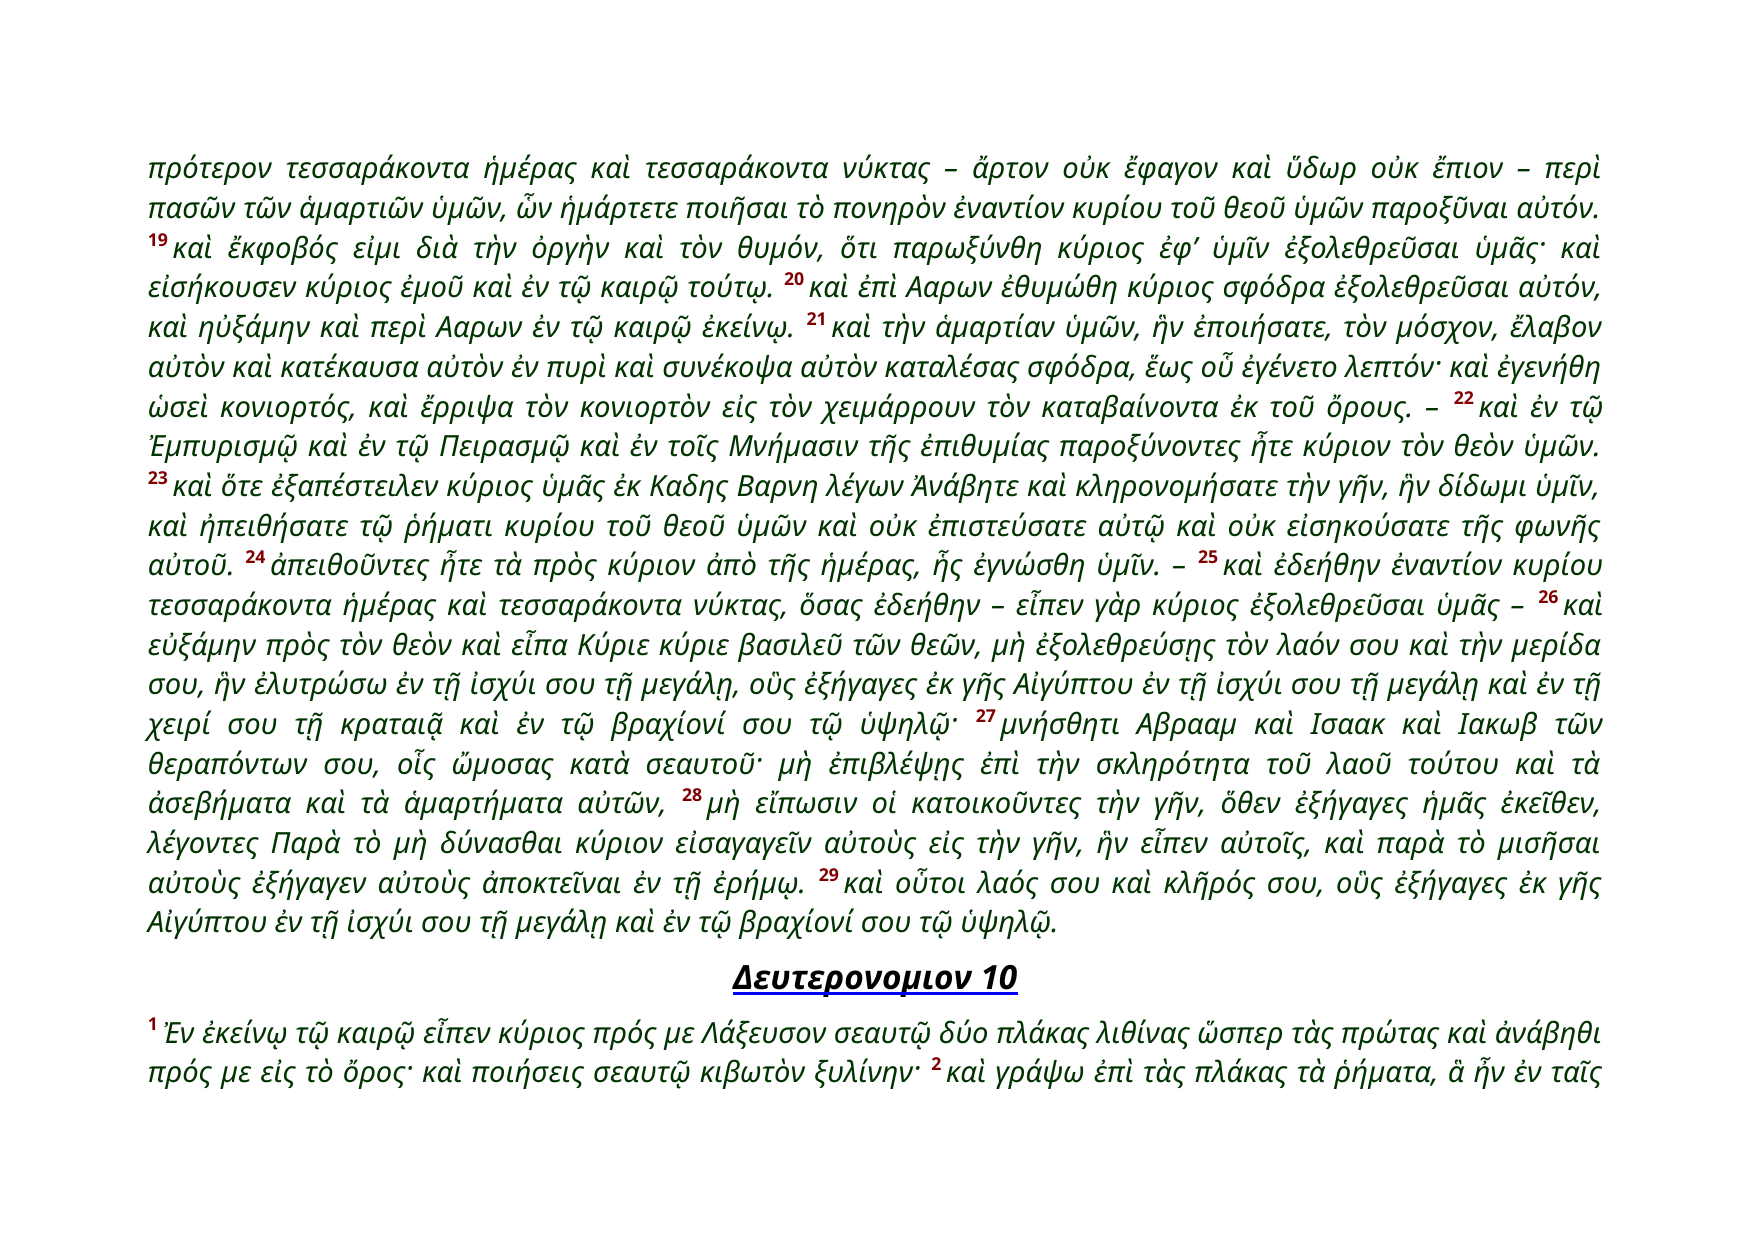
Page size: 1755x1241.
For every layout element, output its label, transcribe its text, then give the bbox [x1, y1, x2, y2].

text 1 Ἐν ἐκείνῳ τῷ καιρῷ εἶπεν κύριος πρός με Λάξευσον σεαυτῷ δύο πλάκας λιθίνας ὥσπερ τὰς πρώτας καὶ ἀνάβηθι πρός με εἰς τὸ ὄρος· καὶ ποιήσεις σεαυτῷ κιβωτὸν ξυλίνην· 2 καὶ γράψω ἐπὶ τὰς πλάκας τὰ ῥήματα, ἃ ἦν ἐν ταῖς [148, 1012, 1606, 1091]
text πρότερον τεσσαράκοντα ἡμέρας καὶ τεσσαράκοντα νύκτας – ἄρτον οὐκ ἔφαγον καὶ ὕδωρ οὐκ ἔπιον – περὶ πασῶν τῶν ἁμαρτιῶν ὑμῶν, ὧν ἡμάρτετε ποιῆσαι τὸ πονηρὸν ἐναντίον κυρίου τοῦ θεοῦ ὑμῶν παροξῦναι αὐτόν. 19 καὶ ἔκφοβός εἰμι διὰ τὴν ὀργὴν καὶ τὸν θυμόν, ὅτι παρωξύνθη κύριος ἐφ’ ὑμῖν ἐξολεθρεῦσαι ὑμᾶς· καὶ εἰσήκουσεν κύριος ἐμοῦ καὶ ἐν τῷ καιρῷ τούτῳ. 20 καὶ ἐπὶ Ααρων ἐθυμώθη κύριος σφόδρα ἐξολεθρεῦσαι αὐτόν, καὶ ηὐξάμην καὶ περὶ Ααρων ἐν τῷ καιρῷ ἐκείνῳ. 21 καὶ τὴν ἁμαρτίαν ὑμῶν, ἣν ἐποιήσατε, τὸν μόσχον, ἔλαβον αὐτὸν καὶ κατέκαυσα αὐτὸν ἐν πυρὶ καὶ συνέκοψα αὐτὸν καταλέσας σφόδρα, ἕως οὗ ἐγένετο λεπτόν· καὶ ἐγενήθη ὡσεὶ κονιορτός, καὶ ἔρριψα τὸν κονιορτὸν εἰς τὸν χειμάρρουν τὸν καταβαίνοντα ἐκ τοῦ ὄρους. – 22 καὶ ἐν τῷ Ἐμπυρισμῷ καὶ ἐν τῷ Πειρασμῷ καὶ ἐν τοῖς Μνήμασιν τῆς ἐπιθυμίας παροξύνοντες ἦτε κύριον τὸν θεὸν ὑμῶν. 23 καὶ ὅτε ἐξαπέστειλεν κύριος ὑμᾶς ἐκ Καδης Βαρνη λέγων Ἀνάβητε καὶ κληρονομήσατε τὴν γῆν, ἣν δίδωμι ὑμῖν, καὶ ἠπειθήσατε τῷ ῥήματι κυρίου τοῦ θεοῦ ὑμῶν καὶ οὐκ ἐπιστεύσατε αὐτῷ καὶ οὐκ εἰσηκούσατε τῆς φωνῆς αὐτοῦ. 24 ἀπειθοῦντες ἦτε τὰ πρὸς κύριον ἀπὸ τῆς ἡμέρας, ἧς ἐγνώσθη ὑμῖν. – 25 καὶ ἐδεήθην ἐναντίον κυρίου τεσσαράκοντα ἡμέρας καὶ τεσσαράκοντα νύκτας, ὅσας ἐδεήθην – εἶπεν γὰρ κύριος ἐξολεθρεῦσαι ὑμᾶς – 26 καὶ εὐξάμην πρὸς τὸν θεὸν καὶ εἶπα Κύριε κύριε βασιλεῦ τῶν θεῶν, μὴ ἐξολεθρεύσῃς τὸν λαόν σου καὶ τὴν μερίδα σου, ἣν ἐλυτρώσω ἐν τῇ ἰσχύι σου τῇ μεγάλῃ, οὓς ἐξήγαγες ἐκ γῆς Αἰγύπτου ἐν τῇ ἰσχύι σου τῇ μεγάλῃ καὶ ἐν τῇ χειρί σου τῇ κραταιᾷ καὶ ἐν τῷ βραχίονί σου τῷ ὑψηλῷ· 27 μνήσθητι Αβρααμ καὶ Ισαακ καὶ Ιακωβ τῶν θεραπόντων σου, οἷς ὤμοσας κατὰ σεαυτοῦ· μὴ ἐπιβλέψῃς ἐπὶ τὴν σκληρότητα τοῦ λαοῦ τούτου καὶ τὰ ἀσεβήματα καὶ τὰ ἁμαρτήματα αὐτῶν, 28 μὴ εἴπωσιν οἱ κατοικοῦντες τὴν γῆν, ὅθεν ἐξήγαγες ἡμᾶς ἐκεῖθεν, λέγοντες Παρὰ τὸ μὴ δύνασθαι κύριον εἰσαγαγεῖν αὐτοὺς εἰς τὴν γῆν, ἣν εἶπεν αὐτοῖς, καὶ παρὰ τὸ μισῆσαι αὐτοὺς ἐξήγαγεν αὐτοὺς ἀποκτεῖναι ἐν τῇ ἐρήμῳ. 29 καὶ οὗτοι λαός σου καὶ κλῆρός σου, οὓς ἐξήγαγες ἐκ γῆς Αἰγύπτου ἐν τῇ ἰσχύι σου τῇ μεγάλῃ καὶ ἐν τῷ βραχίονί σου τῷ ὑψηλῷ. [148, 148, 1606, 941]
text Δευτερονομιον 10 [148, 954, 1606, 999]
